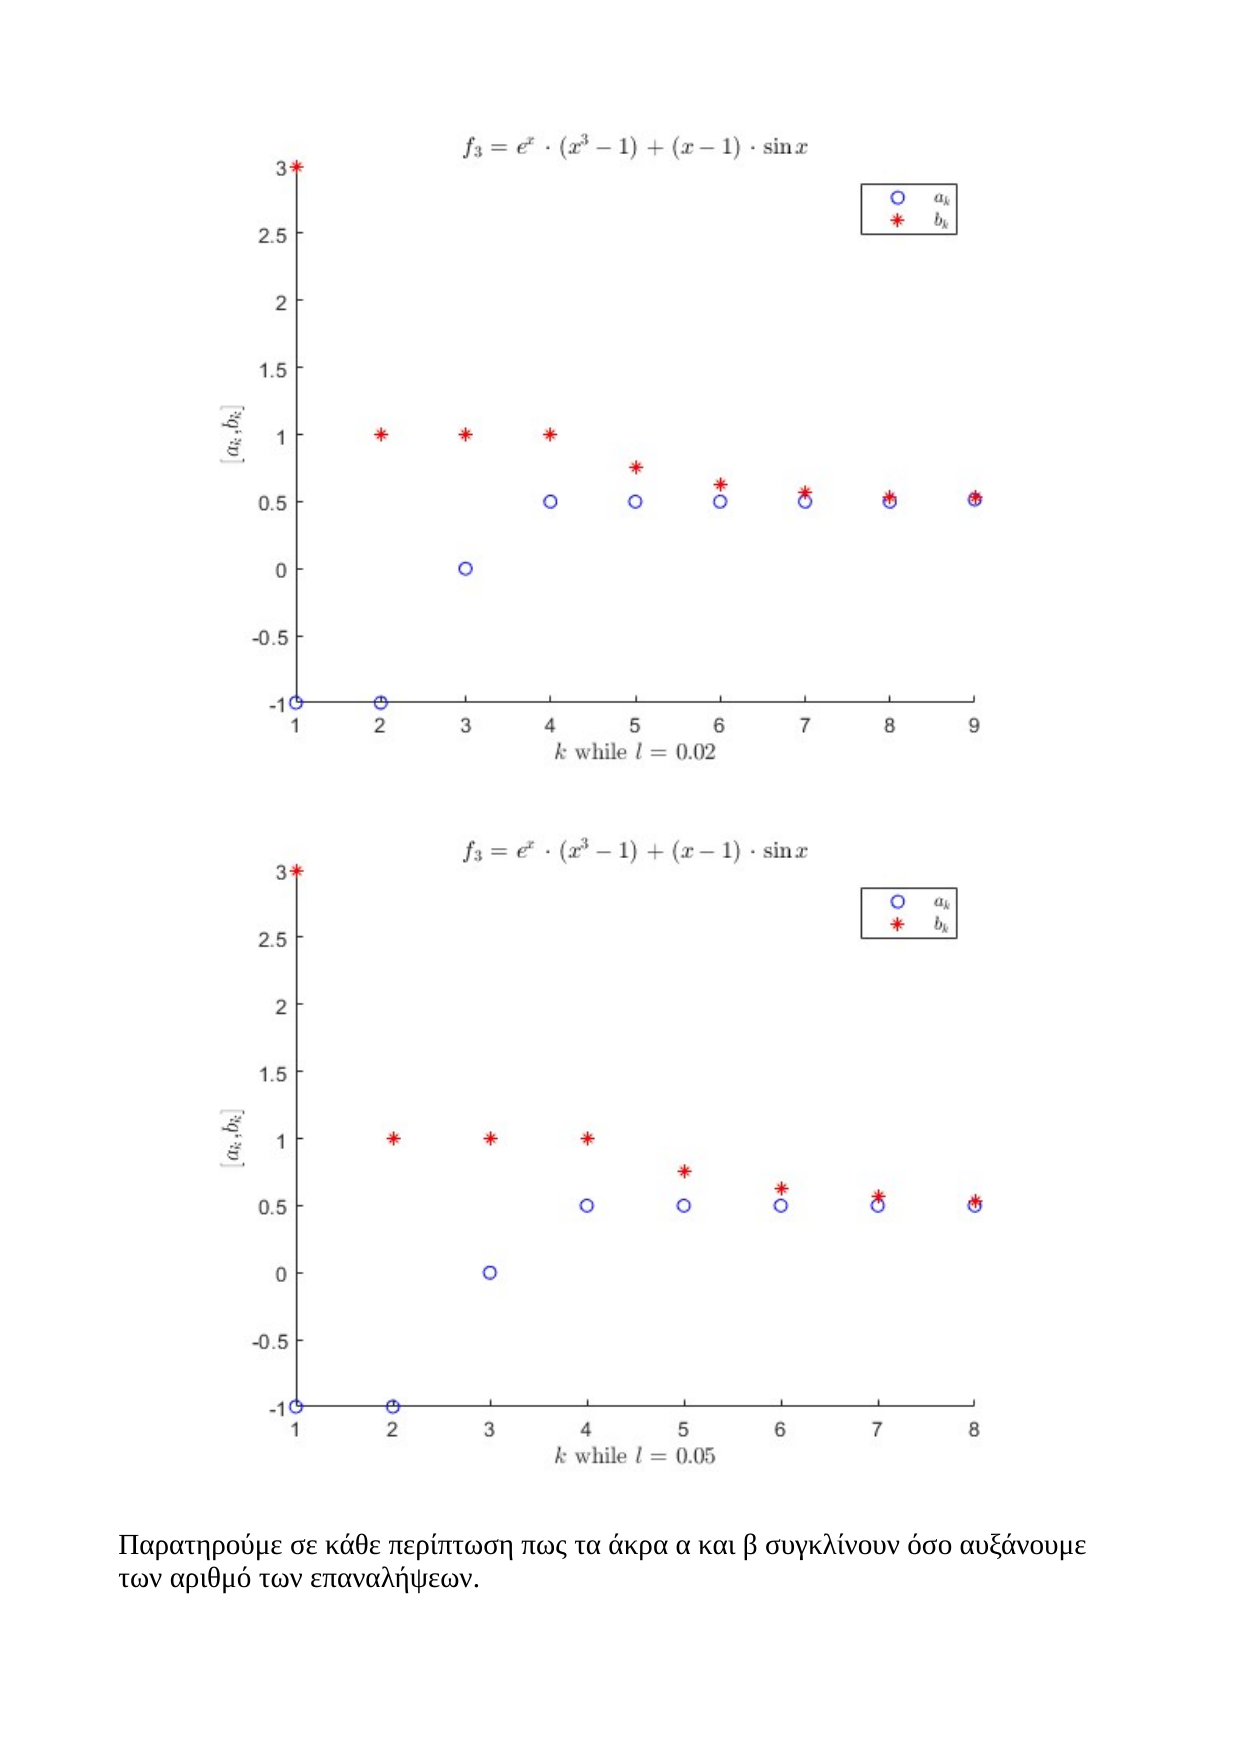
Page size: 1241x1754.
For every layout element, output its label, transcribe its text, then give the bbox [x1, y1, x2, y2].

picture [182, 118, 1058, 775]
picture [182, 822, 1058, 1479]
text Παρατηρούμε σε κάθε περίπτωση πως τα άκρα α και β συγκλίνουν όσο αυξάνουμε των αριθμό των επαναλήψεων. [118, 1527, 1122, 1594]
